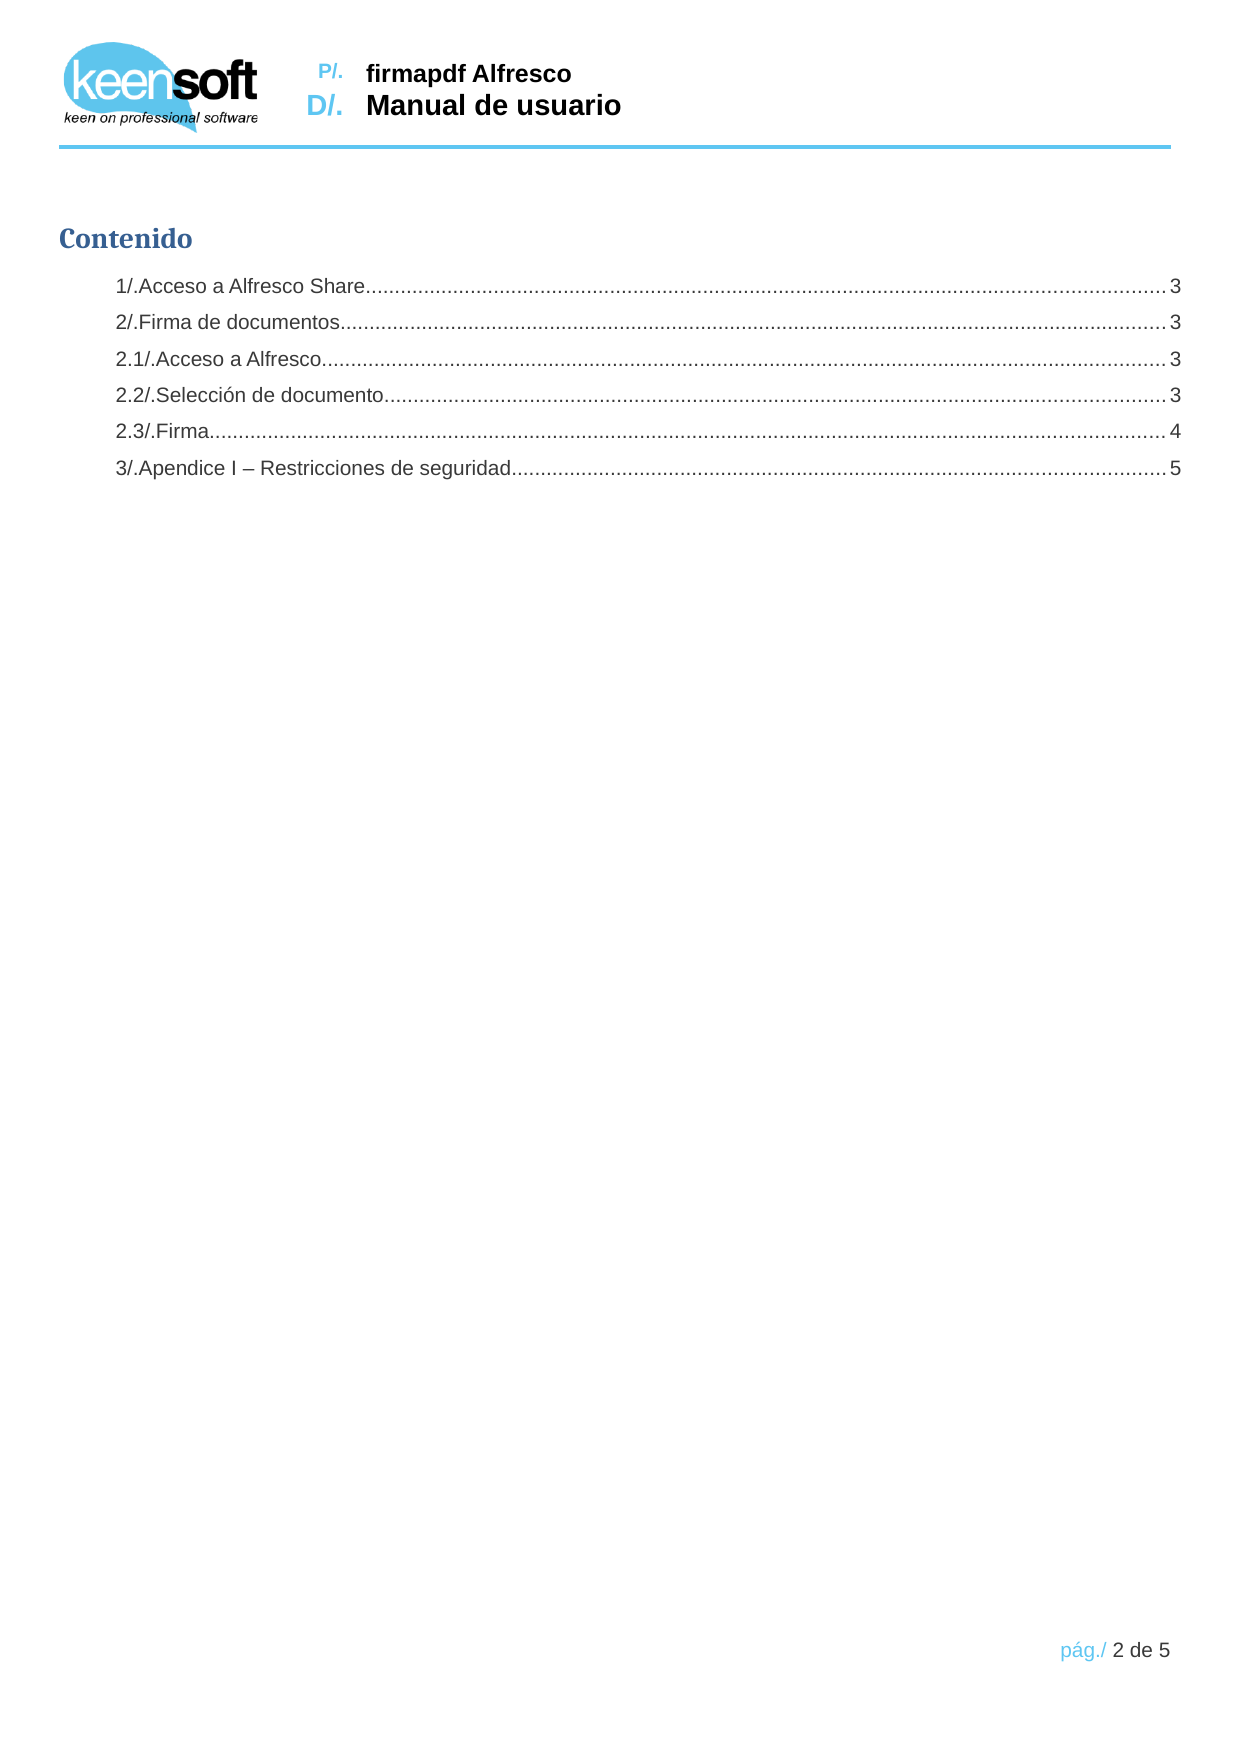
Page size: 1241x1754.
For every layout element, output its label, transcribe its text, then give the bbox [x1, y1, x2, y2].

text 1/.Acceso a Alfresco Share 3 [115, 273, 1181, 297]
text 2.1/.Acceso a Alfresco 3 [115, 346, 1181, 370]
text 2.3/.Firma 4 [115, 419, 1181, 443]
text 2/.Firma de documentos 3 [115, 310, 1181, 334]
text 3/.Apendice I – Restricciones de seguridad 5 [115, 456, 1181, 480]
text 2.2/.Selección de documento 3 [115, 383, 1181, 407]
subtitle Contenido [59, 222, 1122, 256]
picture [63, 42, 258, 133]
